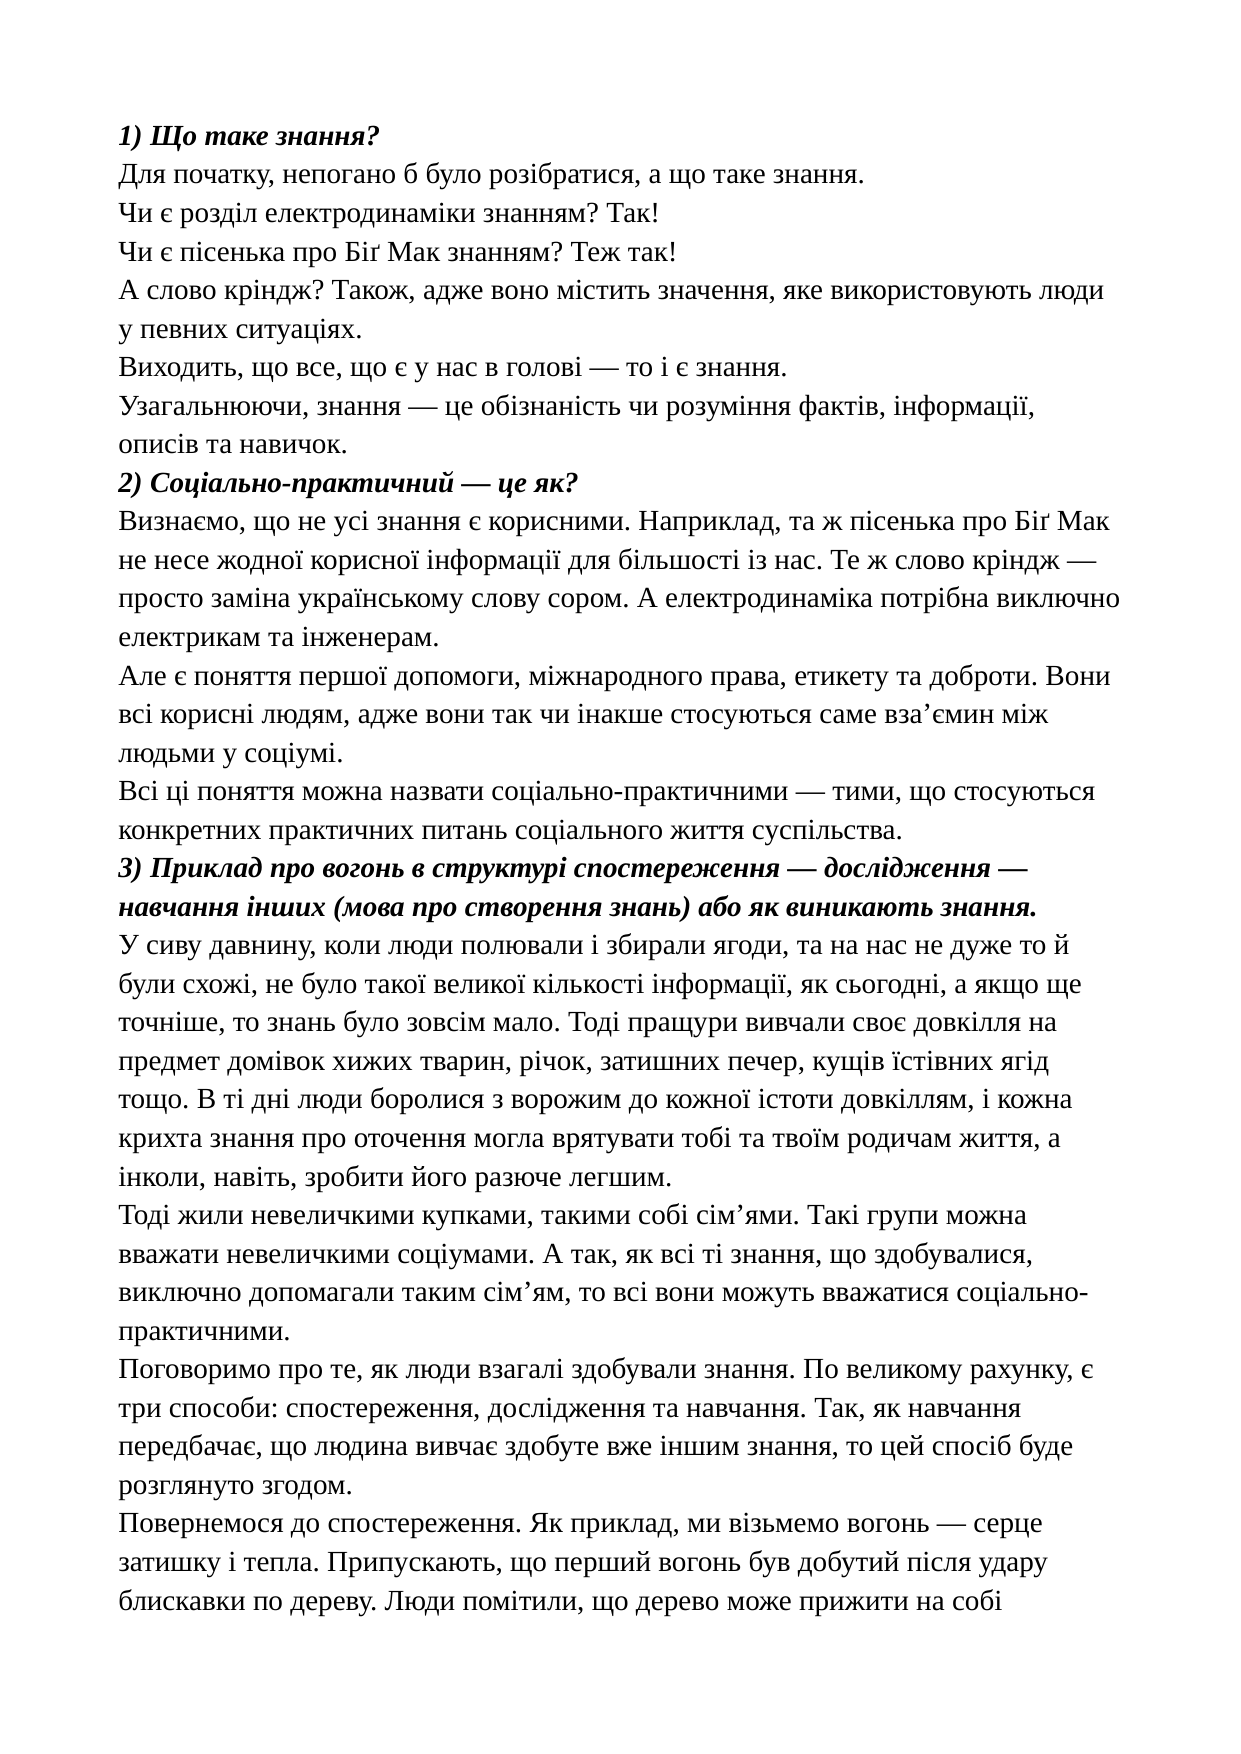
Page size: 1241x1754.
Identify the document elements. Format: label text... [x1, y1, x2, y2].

text Але є поняття першої допомоги, міжнародного права, етикету та доброти. Вони всі корисні людям, адже вони так чи інакше стосуються саме вза’ємин між людьми у соціумі. [118, 658, 1122, 768]
text 3) Приклад про вогонь в структурі спостереження — дослідження — навчання інших (мова про створення знань) або як виникають знання. [118, 850, 1122, 922]
text Всі ці поняття можна назвати соціально-практичними — тими, що стосуються конкретних практичних питань соціального життя суспільства. [118, 773, 1122, 845]
text Узагальнюючи, знання — це обізнаність чи розуміння фактів, інформації, описів та навичок. [118, 388, 1122, 460]
text Чи є розділ електродинаміки знанням? Так! [118, 195, 1122, 229]
text Чи є пісенька про Біґ Мак знанням? Теж так! [118, 234, 1122, 267]
text Для початку, непогано б було розібратися, а що таке знання. [118, 157, 1122, 190]
text Тоді жили невеличкими купками, такими собі сім’ями. Такі групи можна вважати невеличкими соціумами. А так, як всі ті знання, що здобувалися, виключно допомагали таким сім’ям, то всі вони можуть вважатися соціально-практичними. [118, 1197, 1122, 1346]
text У сиву давнину, коли люди полювали і збирали ягоди, та на нас не дуже то й були схожі, не було такої великої кількості інформації, як сьогодні, а якщо ще точніше, то знань було зовсім мало. Тоді пращури вивчали своє довкілля на предмет домівок хижих тварин, річок, затишних печер, кущів їстівних ягід тощо. В ті дні люди боролися з ворожим до кожної істоти довкіллям, і кожна крихта знання про оточення могла врятувати тобі та твоїм родичам життя, а інколи, навіть, зробити його разюче легшим. [118, 927, 1122, 1192]
text Виходить, що все, що є у нас в голові — то і є знання. [118, 349, 1122, 383]
text Повернемося до спостереження. Як приклад, ми візьмемо вогонь — серце затишку і тепла. Припускають, що перший вогонь був добутий після удару блискавки по дереву. Люди помітили, що дерево може прижити на собі [118, 1506, 1122, 1616]
text А слово кріндж? Також, адже воно містить значення, яке використовують люди у певних ситуаціях. [118, 272, 1122, 344]
text Визнаємо, що не усі знання є корисними. Наприклад, та ж пісенька про Біґ Мак не несе жодної корисної інформації для більшості із нас. Те ж слово кріндж — просто заміна українському слову сором. А електродинаміка потрібна виключно електрикам та інженерам. [118, 503, 1122, 653]
text Поговоримо про те, як люди взагалі здобували знання. По великому рахунку, є три способи: спостереження, дослідження та навчання. Так, як навчання передбачає, що людина вивчає здобуте вже іншим знання, то цей спосіб буде розглянуто згодом. [118, 1351, 1122, 1501]
text 2) Соціально-практичний — це як? [118, 465, 1122, 498]
text 1) Що таке знання? [118, 118, 1122, 152]
